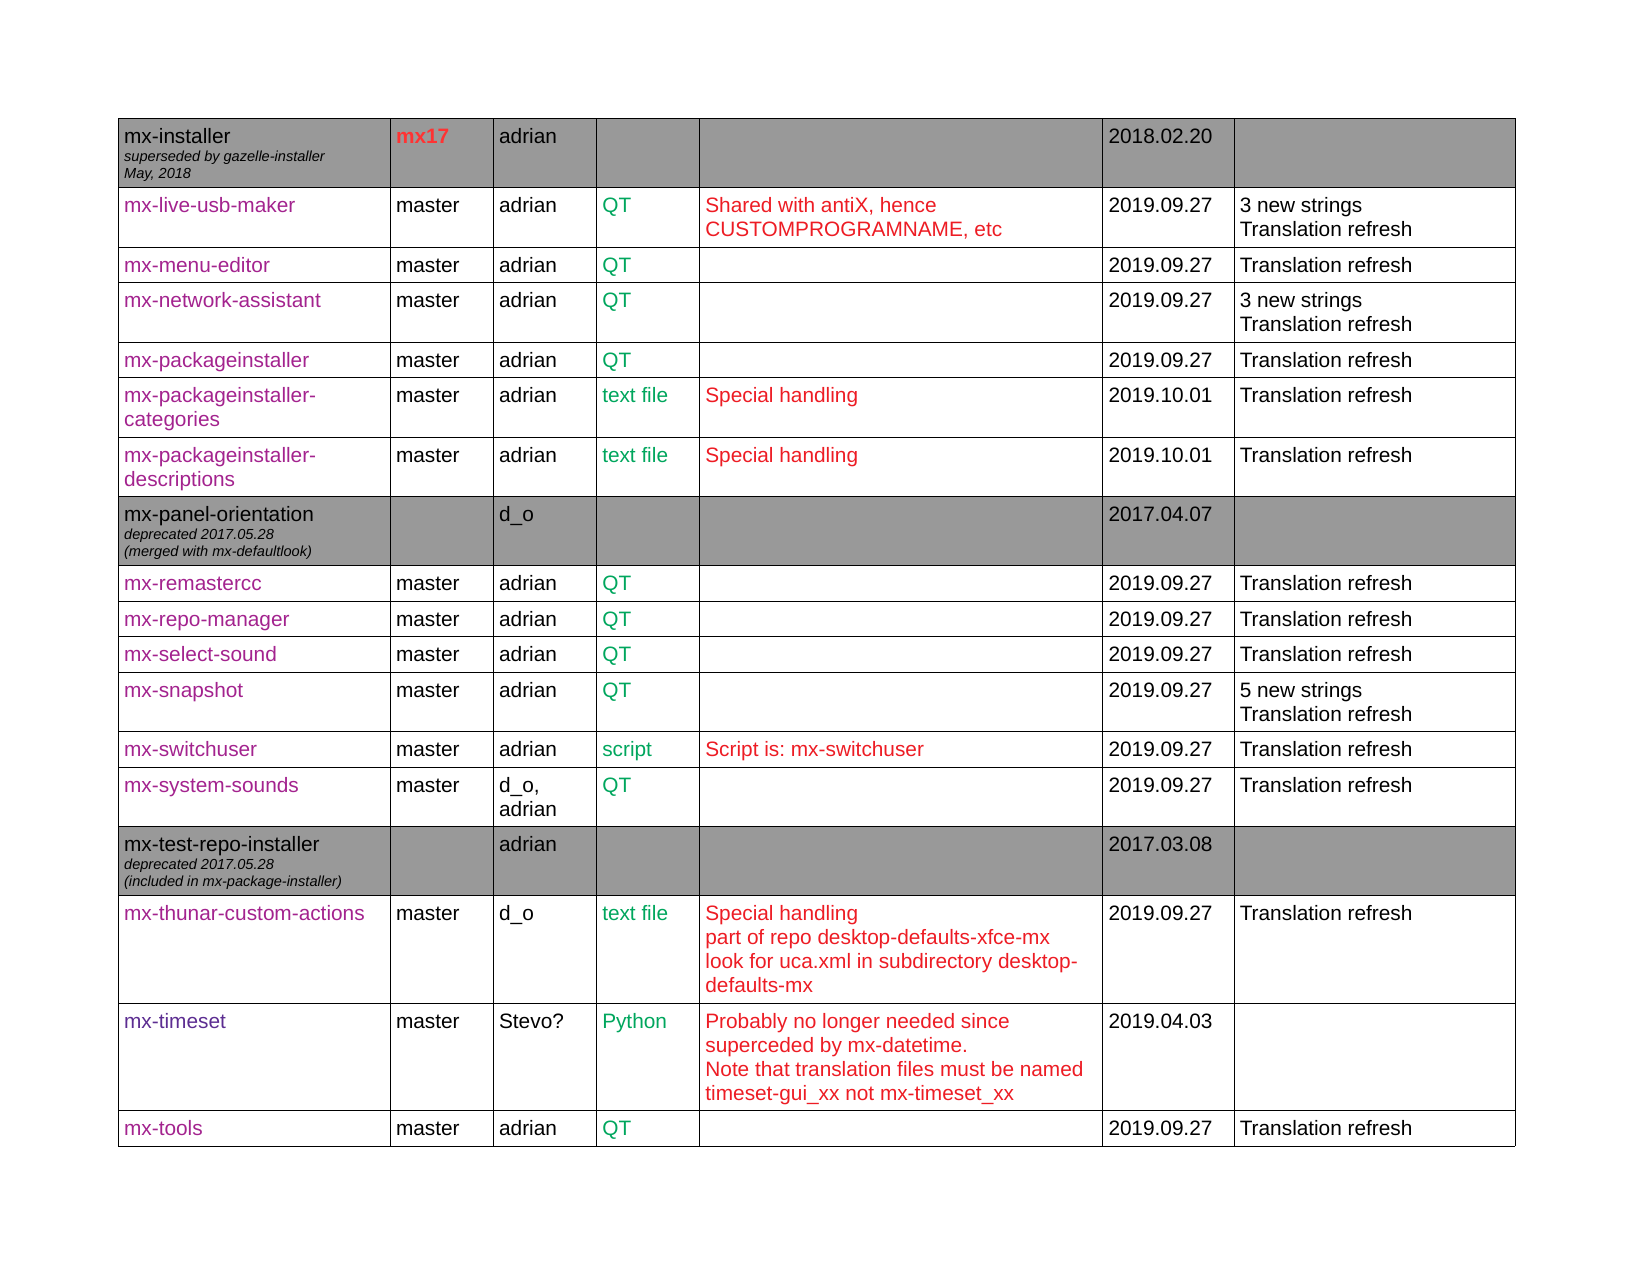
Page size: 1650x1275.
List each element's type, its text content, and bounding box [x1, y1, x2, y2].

table_cell QT [597, 283, 699, 342]
table_cell QT [597, 1111, 699, 1146]
table_cell master [391, 343, 493, 377]
table_cell 3 new strings Translation refresh [1235, 283, 1515, 342]
table_cell 2019.09.27 [1103, 188, 1234, 247]
table_cell mx-packageinstaller-categories [119, 378, 390, 437]
table_cell 2019.09.27 [1103, 248, 1234, 282]
table_cell adrian [494, 1111, 596, 1146]
table_cell master [391, 188, 493, 247]
table_cell mx-network-assistant [119, 283, 390, 342]
table_cell mx-installer superseded by gazelle-installer May, 2018 [119, 119, 390, 187]
table_cell master [391, 566, 493, 601]
table_cell adrian [494, 673, 596, 731]
table_cell [700, 497, 1102, 565]
table_cell Translation refresh [1235, 768, 1515, 826]
table_cell adrian [494, 637, 596, 672]
table_cell 2019.09.27 [1103, 602, 1234, 636]
table_cell Special handling [700, 378, 1102, 437]
table_cell 2019.09.27 [1103, 896, 1234, 1003]
table_cell 2019.10.01 [1103, 438, 1234, 496]
table_cell QT [597, 602, 699, 636]
table_cell mx-remastercc [119, 566, 390, 601]
table_cell 2019.04.03 [1103, 1004, 1234, 1110]
table_cell mx-tools [119, 1111, 390, 1146]
table_cell Translation refresh [1235, 248, 1515, 282]
table_cell QT [597, 566, 699, 601]
table_cell Translation refresh [1235, 637, 1515, 672]
table_cell Shared with antiX, hence CUSTOMPROGRAMNAME, etc [700, 188, 1102, 247]
table_cell 2019.09.27 [1103, 768, 1234, 826]
table_cell 2019.09.27 [1103, 637, 1234, 672]
table_cell master [391, 248, 493, 282]
table_cell Special handling [700, 438, 1102, 496]
table_cell [700, 566, 1102, 601]
table_cell Script is: mx-switchuser [700, 732, 1102, 767]
table_cell Translation refresh [1235, 602, 1515, 636]
table_cell master [391, 673, 493, 731]
table_cell adrian [494, 732, 596, 767]
table_cell Translation refresh [1235, 378, 1515, 437]
table_cell adrian [494, 283, 596, 342]
table_cell master [391, 896, 493, 1003]
table_cell Translation refresh [1235, 732, 1515, 767]
table_cell mx-system-sounds [119, 768, 390, 826]
table_cell QT [597, 673, 699, 731]
table_cell master [391, 438, 493, 496]
table_cell Translation refresh [1235, 566, 1515, 601]
table_cell Stevo? [494, 1004, 596, 1110]
table_cell master [391, 1111, 493, 1146]
table_cell Translation refresh [1235, 343, 1515, 377]
table_cell text file [597, 896, 699, 1003]
table_cell mx-snapshot [119, 673, 390, 731]
table_cell [700, 119, 1102, 187]
table_cell 2018.02.20 [1103, 119, 1234, 187]
table_cell d_o [494, 497, 596, 565]
table_cell [700, 768, 1102, 826]
table_cell mx-packageinstaller-descriptions [119, 438, 390, 496]
table_cell master [391, 283, 493, 342]
table_cell Translation refresh [1235, 438, 1515, 496]
table_cell mx-test-repo-installer deprecated 2017.05.28 (included in mx-package-installer) [119, 827, 390, 895]
table_cell 2019.09.27 [1103, 732, 1234, 767]
table_cell QT [597, 188, 699, 247]
table_cell [1235, 497, 1515, 565]
table_cell 2019.09.27 [1103, 566, 1234, 601]
table_cell Python [597, 1004, 699, 1110]
table_cell mx-panel-orientation deprecated 2017.05.28 (merged with mx-defaultlook) [119, 497, 390, 565]
table_cell [700, 602, 1102, 636]
table_cell mx-switchuser [119, 732, 390, 767]
table_cell [700, 673, 1102, 731]
table_cell [700, 248, 1102, 282]
table_cell [597, 119, 699, 187]
table_cell [700, 343, 1102, 377]
table_cell mx-menu-editor [119, 248, 390, 282]
table_cell d_o, adrian [494, 768, 596, 826]
table_cell mx-select-sound [119, 637, 390, 672]
table_cell QT [597, 768, 699, 826]
table_cell master [391, 637, 493, 672]
table_cell mx-packageinstaller [119, 343, 390, 377]
table_cell adrian [494, 248, 596, 282]
table_cell adrian [494, 378, 596, 437]
table_cell mx-repo-manager [119, 602, 390, 636]
table_cell Translation refresh [1235, 1111, 1515, 1146]
table_cell adrian [494, 566, 596, 601]
table_cell adrian [494, 827, 596, 895]
table_cell master [391, 768, 493, 826]
table_cell [700, 827, 1102, 895]
table_cell master [391, 732, 493, 767]
table_cell 2017.04.07 [1103, 497, 1234, 565]
table_cell adrian [494, 343, 596, 377]
table_cell 2017.03.08 [1103, 827, 1234, 895]
table_cell mx-live-usb-maker [119, 188, 390, 247]
table_cell master [391, 378, 493, 437]
table_cell [391, 827, 493, 895]
table_cell 2019.09.27 [1103, 283, 1234, 342]
table_cell [700, 1111, 1102, 1146]
table_cell 2019.10.01 [1103, 378, 1234, 437]
table_cell d_o [494, 896, 596, 1003]
table_cell text file [597, 438, 699, 496]
table_cell [1235, 827, 1515, 895]
table_cell 3 new strings Translation refresh [1235, 188, 1515, 247]
table_cell QT [597, 637, 699, 672]
table_cell master [391, 602, 493, 636]
table_cell [1235, 119, 1515, 187]
table_cell adrian [494, 119, 596, 187]
table_cell mx-thunar-custom-actions [119, 896, 390, 1003]
table_cell adrian [494, 438, 596, 496]
table_cell mx-timeset [119, 1004, 390, 1110]
table_cell 2019.09.27 [1103, 1111, 1234, 1146]
table_cell [391, 497, 493, 565]
table_cell adrian [494, 602, 596, 636]
table_cell 5 new strings Translation refresh [1235, 673, 1515, 731]
table_cell QT [597, 248, 699, 282]
table_cell Translation refresh [1235, 896, 1515, 1003]
table_cell QT [597, 343, 699, 377]
table_cell 2019.09.27 [1103, 673, 1234, 731]
table_cell adrian [494, 188, 596, 247]
table_cell [700, 283, 1102, 342]
table_cell Probably no longer needed since superceded by mx-datetime. Note that translation files must be named timeset-gui_xx not mx-timeset_xx [700, 1004, 1102, 1110]
table_cell text file [597, 378, 699, 437]
table_cell [597, 497, 699, 565]
table_cell Special handling part of repo desktop-defaults-xfce-mx look for uca.xml in subdirectory desktop-defaults-mx [700, 896, 1102, 1003]
table_cell [597, 827, 699, 895]
table_cell [1235, 1004, 1515, 1110]
table_cell mx17 [391, 119, 493, 187]
table_cell master [391, 1004, 493, 1110]
table_cell script [597, 732, 699, 767]
table_cell 2019.09.27 [1103, 343, 1234, 377]
table_cell [700, 637, 1102, 672]
